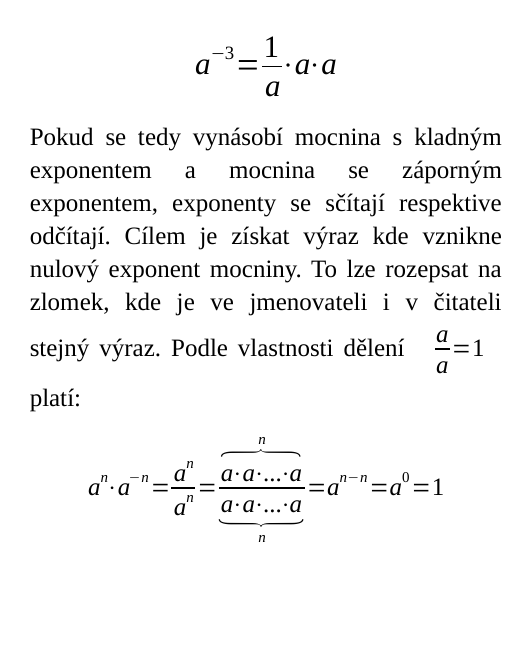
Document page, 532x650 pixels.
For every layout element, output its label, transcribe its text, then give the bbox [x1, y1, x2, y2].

text Pokud se tedy vynásobí mocnina s kladným exponentem a mocnina se záporným exponentem, exponenty se sčítají respektive odčítají. Cílem je získat výraz kde vznikne nulový exponent mocniny. To lze rozepsat na zlomek, kde je ve jmenovateli i v čitateli stejný výraz. Podle vlastnosti dělení platí: [29, 122, 502, 412]
